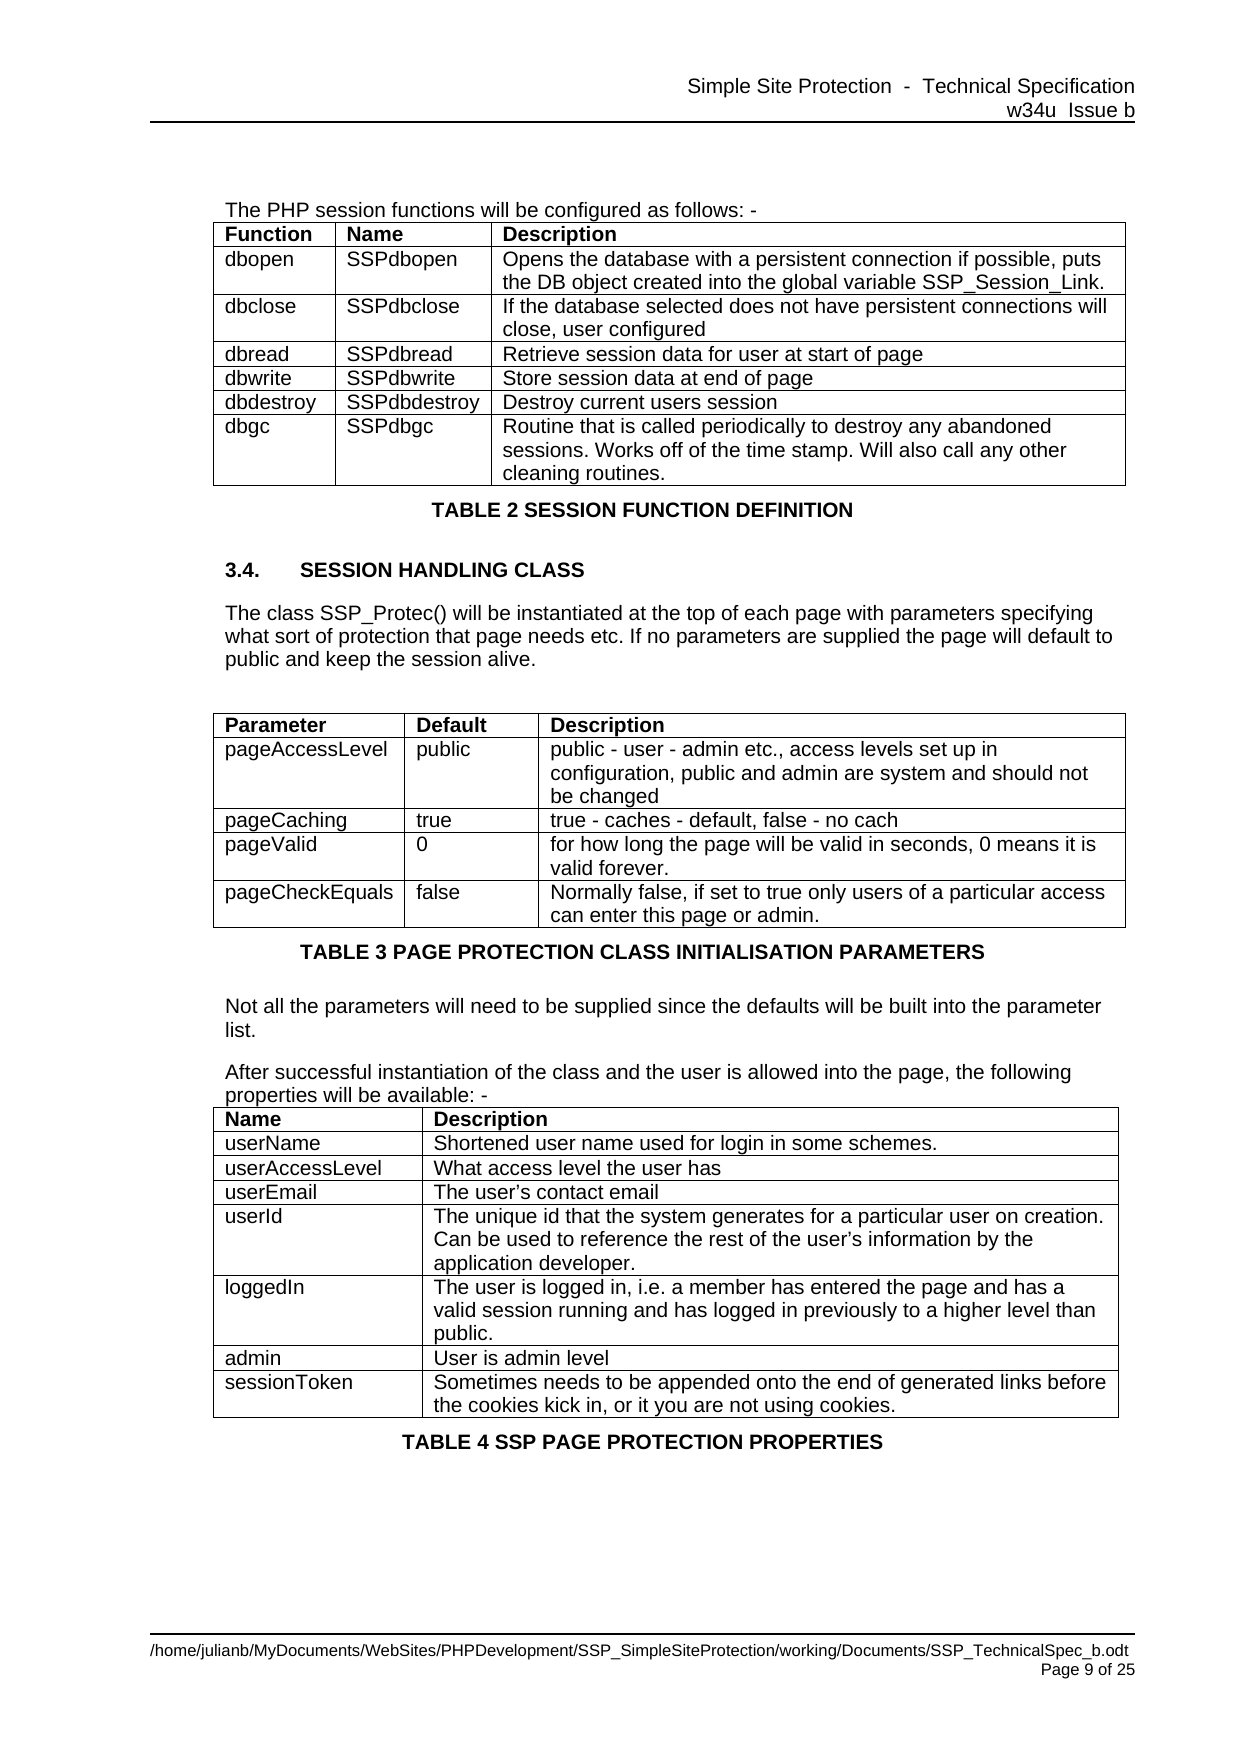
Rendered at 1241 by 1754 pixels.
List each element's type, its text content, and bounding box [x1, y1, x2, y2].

table_cell dbdestroy [214, 391, 335, 414]
table_header Name [336, 223, 491, 246]
table_cell pageCaching [214, 809, 404, 832]
table_cell Shortened user name used for login in some schemes. [423, 1132, 1118, 1155]
text The class SSP_Protec() will be instantiated at the top of each page with parameters specifying what sort of protection that page needs etc. If no parameters are supplied the page will default to public and keep the session alive. [225, 601, 1135, 671]
table_cell true [405, 809, 538, 832]
table_cell SSPdbopen [336, 247, 491, 294]
table_cell public - user - admin etc., access levels set up in configuration, public and admin are system and should not be changed [539, 738, 1125, 808]
table_cell Destroy current users session [492, 391, 1125, 414]
table_cell pageCheckEquals [214, 881, 404, 927]
table_cell SSPdbwrite [336, 367, 491, 390]
table_header Description [539, 714, 1125, 737]
text Not all the parameters will need to be supplied since the defaults will be built into the parameter list. [225, 995, 1135, 1041]
table_cell admin [214, 1346, 422, 1369]
table_cell What access level the user has [423, 1156, 1118, 1179]
table_cell userAccessLevel [214, 1156, 422, 1179]
table_cell SSPdbgc [336, 415, 491, 485]
table_cell dbwrite [214, 367, 335, 390]
table_cell SSPdbread [336, 342, 491, 366]
table_cell SSPdbdestroy [336, 391, 491, 414]
text Table 2 Session Function Definition [150, 498, 1135, 522]
table_header Description [423, 1108, 1118, 1131]
table_cell If the database selected does not have persistent connections will close, user configured [492, 295, 1125, 341]
subtitle Session Handling Class [225, 559, 1135, 582]
table_cell userEmail [214, 1181, 422, 1204]
table_cell Sometimes needs to be appended onto the end of generated links before the cookies kick in, or it you are not using cookies. [423, 1371, 1118, 1417]
table_header Function [214, 223, 335, 246]
table_cell dbopen [214, 247, 335, 294]
table_header Description [492, 223, 1125, 246]
table_cell User is admin level [423, 1346, 1118, 1369]
table_cell Routine that is called periodically to destroy any abandoned sessions. Works off of the time stamp. Will also call any other cleaning routines. [492, 415, 1125, 485]
table_header Parameter [214, 714, 404, 737]
text After successful instantiation of the class and the user is allowed into the page, the following properties will be available: - [225, 1060, 1135, 1107]
table_cell false [405, 881, 538, 927]
table_cell dbclose [214, 295, 335, 341]
table_cell The unique id that the system generates for a particular user on creation. Can be used to reference the rest of the user’s information by the application developer. [423, 1205, 1118, 1274]
table_cell true - caches - default, false - no cach [539, 809, 1125, 832]
table_cell 0 [405, 833, 538, 879]
text The PHP session functions will be configured as follows: - [225, 199, 1135, 222]
table_cell The user’s contact email [423, 1181, 1118, 1204]
table_header Default [405, 714, 538, 737]
table_cell Retrieve session data for user at start of page [492, 342, 1125, 366]
table_cell dbread [214, 342, 335, 366]
table_cell sessionToken [214, 1371, 422, 1417]
table_cell loggedIn [214, 1276, 422, 1345]
table_cell dbgc [214, 415, 335, 485]
table_cell for how long the page will be valid in seconds, 0 means it is valid forever. [539, 833, 1125, 879]
table_cell pageAccessLevel [214, 738, 404, 808]
table_cell userName [214, 1132, 422, 1155]
table_header Name [214, 1108, 422, 1131]
table_cell Store session data at end of page [492, 367, 1125, 390]
table_cell userId [214, 1205, 422, 1274]
table_cell The user is logged in, i.e. a member has entered the page and has a valid session running and has logged in previously to a higher level than public. [423, 1276, 1118, 1345]
table_cell pageValid [214, 833, 404, 879]
table_cell Normally false, if set to true only users of a particular access can enter this page or admin. [539, 881, 1125, 927]
table_cell SSPdbclose [336, 295, 491, 341]
table_cell public [405, 738, 538, 808]
text Table 4 SSP Page Protection Properties [150, 1431, 1135, 1454]
table_cell Opens the database with a persistent connection if possible, puts the DB object created into the global variable SSP_Session_Link. [492, 247, 1125, 294]
text Table 3 Page Protection Class Initialisation Parameters [150, 941, 1135, 964]
